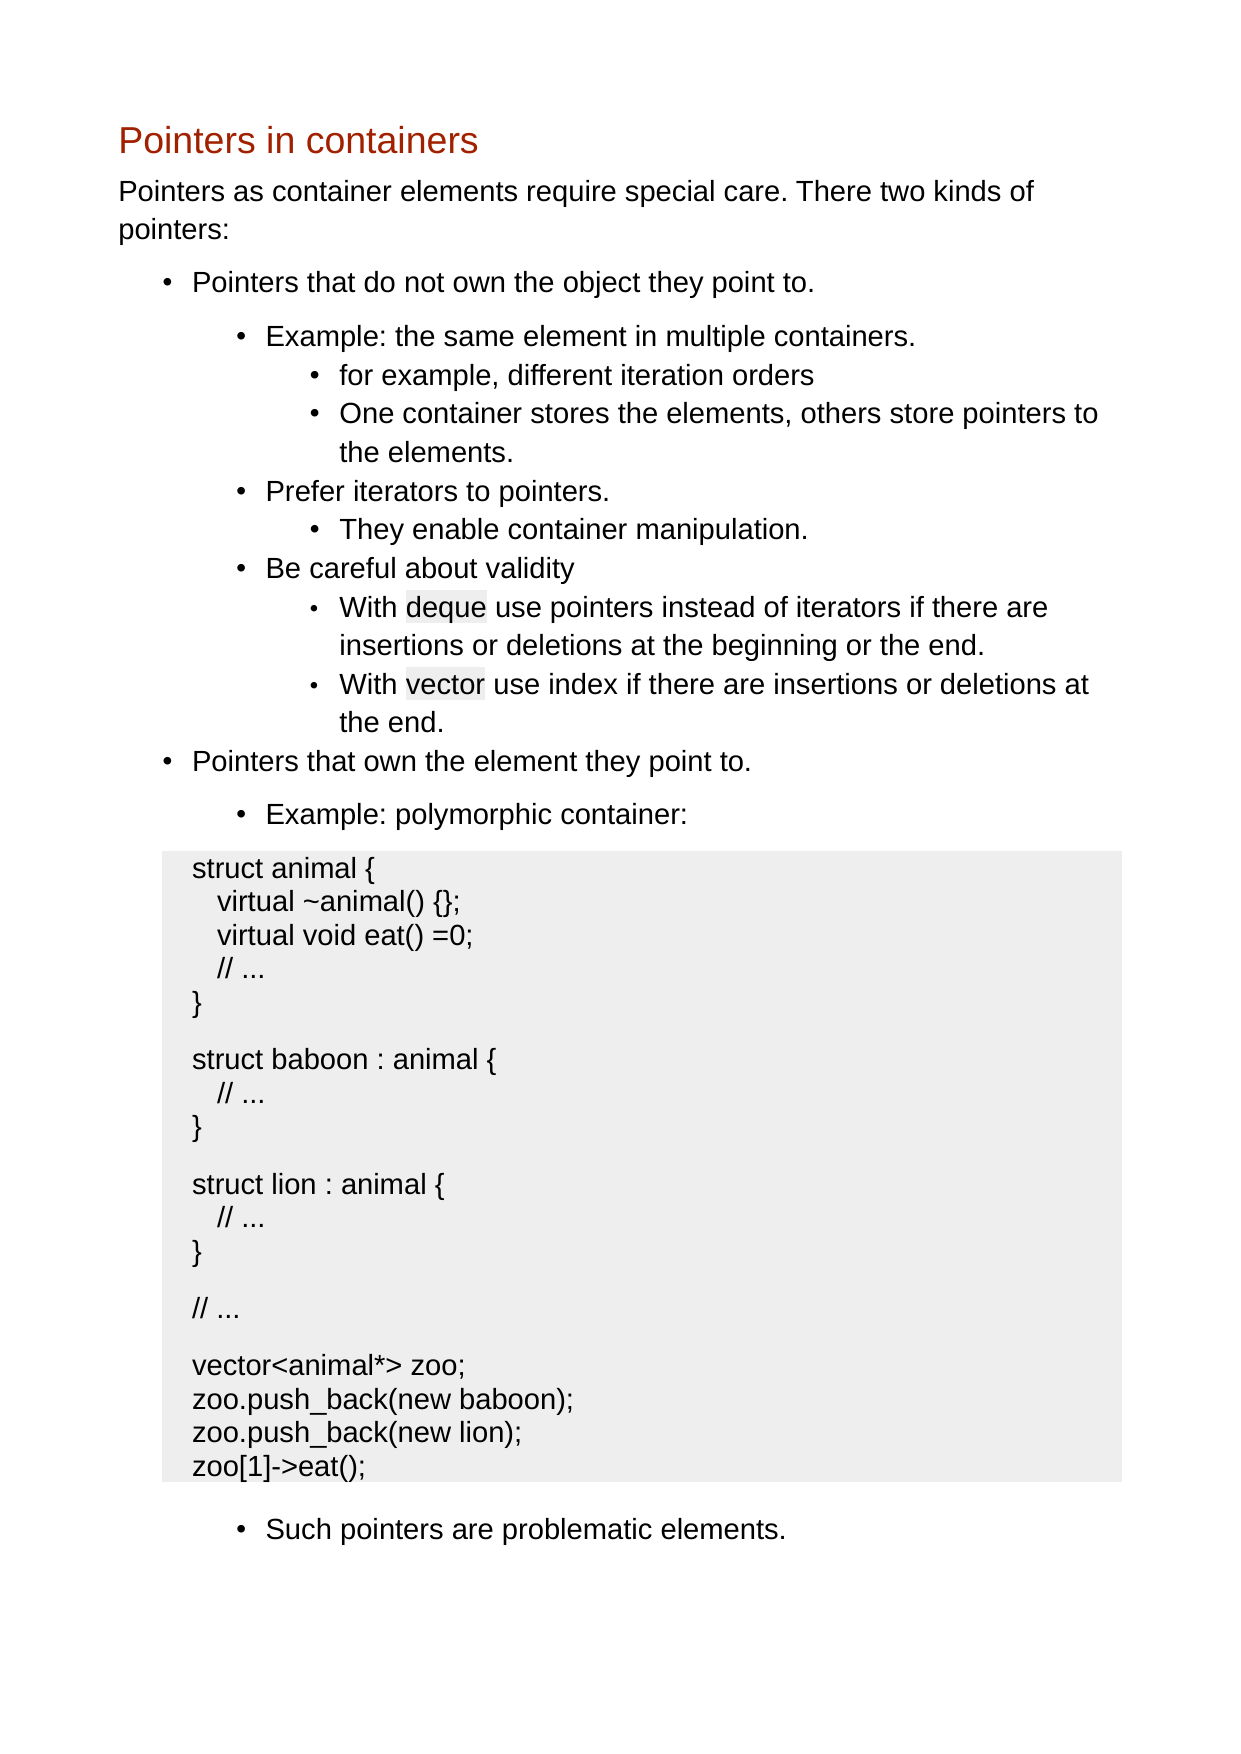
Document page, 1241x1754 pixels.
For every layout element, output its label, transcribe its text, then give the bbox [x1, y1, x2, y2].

list Be careful about validity [236, 551, 1122, 585]
subtitle Pointers in containers [118, 118, 1122, 161]
list With deque use pointers instead of iterators if there are insertions or deletions at the beginning or the end. [309, 590, 1122, 662]
list vector<animal*> zoo; [162, 1348, 1122, 1382]
list // ... [162, 1200, 1122, 1234]
list Pointers that do not own the object they point to. [162, 265, 1122, 299]
list zoo[1]->eat(); [162, 1449, 1122, 1482]
list Prefer iterators to pointers. [236, 473, 1122, 507]
list // ... [162, 1076, 1122, 1109]
text Pointers as container elements require special care. There two kinds of pointers: [118, 174, 1122, 246]
list } [162, 1234, 1122, 1267]
list // ... [162, 951, 1122, 985]
list One container stores the elements, others store pointers to the elements. [309, 396, 1122, 468]
list struct lion : animal { [162, 1167, 1122, 1200]
list zoo.push_back(new lion); [162, 1415, 1122, 1449]
list Pointers that own the element they point to. [162, 744, 1122, 778]
list struct baboon : animal { [162, 1042, 1122, 1076]
list struct animal { [162, 851, 1122, 884]
list Example: the same element in multiple containers. [236, 319, 1122, 352]
list virtual ~animal() {}; [162, 884, 1122, 918]
list They enable container manipulation. [309, 512, 1122, 546]
list } [162, 985, 1122, 1019]
list } [162, 1109, 1122, 1143]
list for example, different iteration orders [309, 357, 1122, 391]
list // ... [162, 1291, 1122, 1324]
list Such pointers are problematic elements. [236, 1512, 1122, 1546]
list virtual void eat() =0; [162, 918, 1122, 951]
list Example: polymorphic container: [236, 797, 1122, 831]
list zoo.push_back(new baboon); [162, 1382, 1122, 1415]
list With vector use index if there are insertions or deletions at the end. [309, 667, 1122, 739]
